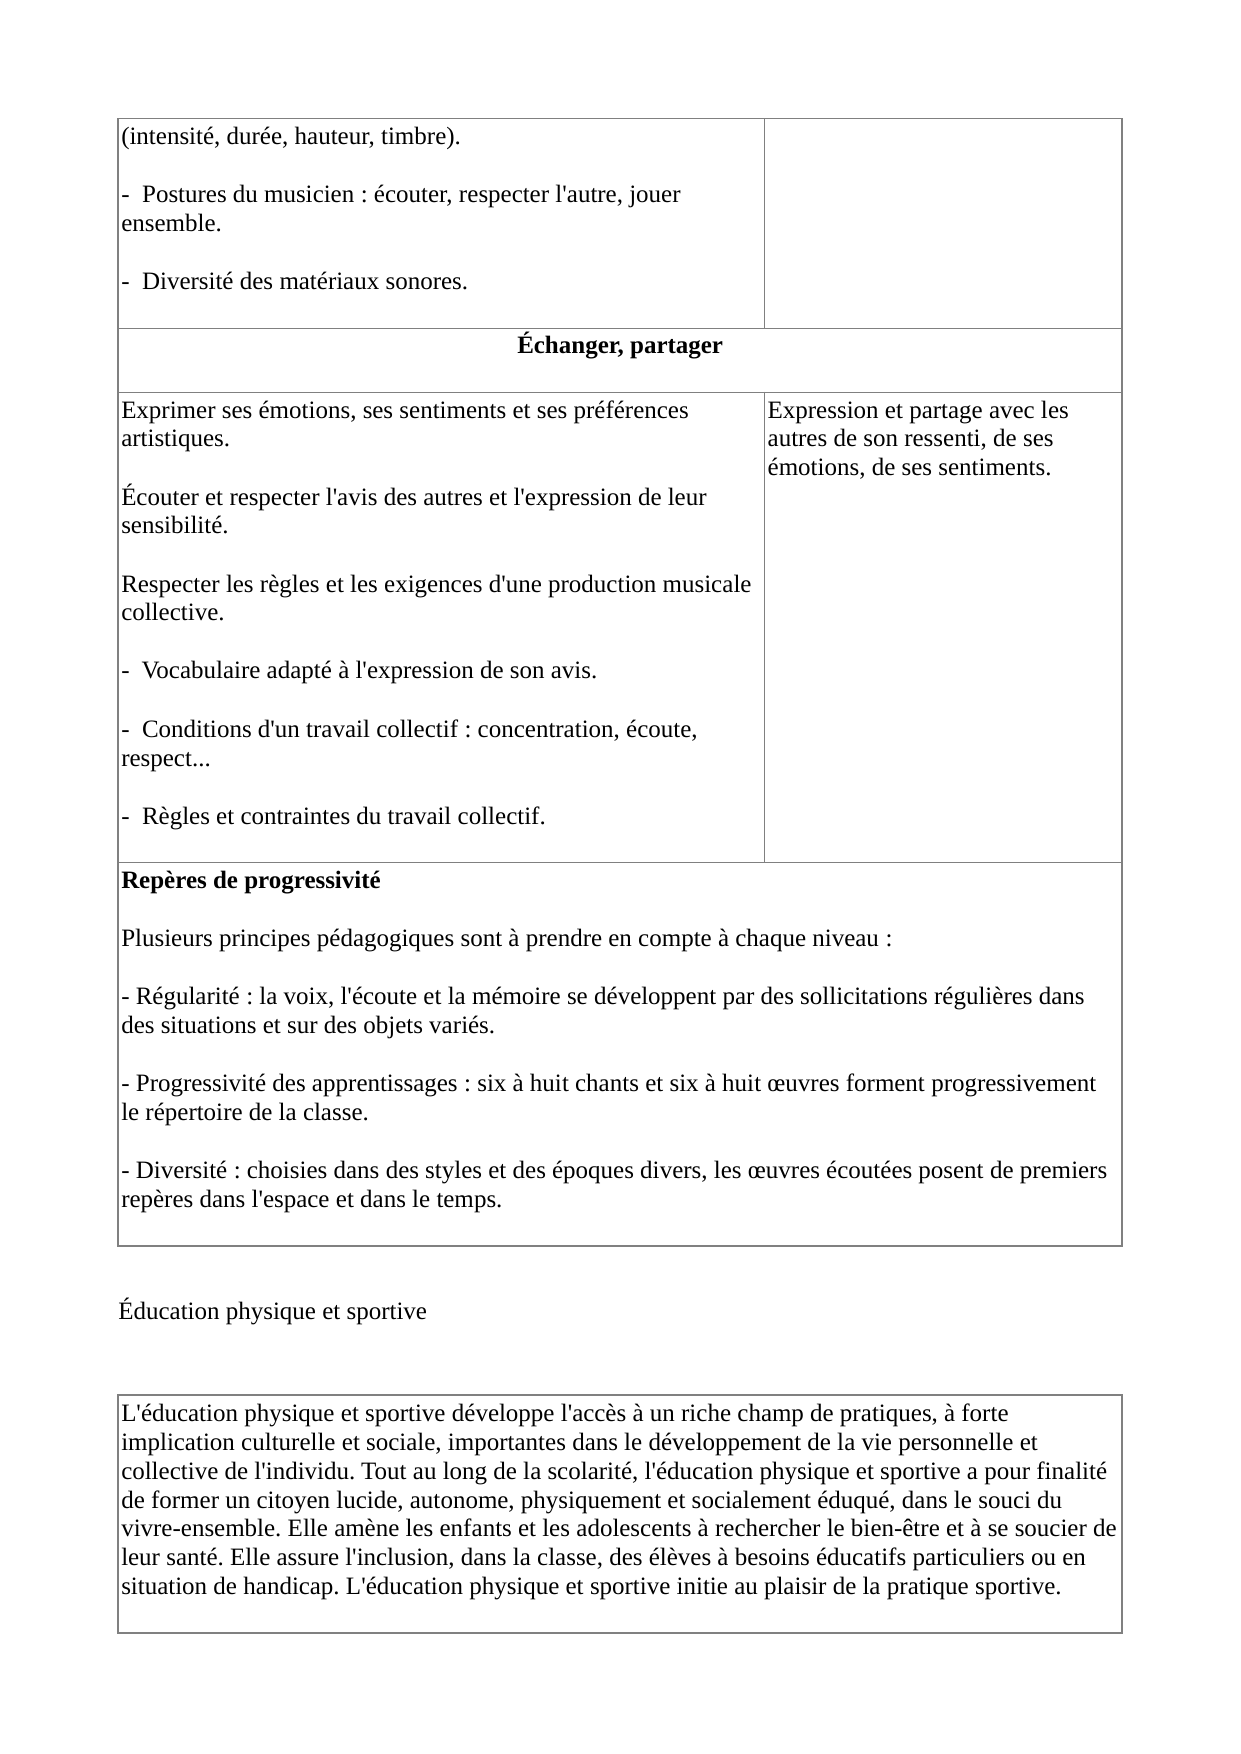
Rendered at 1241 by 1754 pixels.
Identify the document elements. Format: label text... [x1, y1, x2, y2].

table_cell Expression et partage avec les autres de son ressenti, de ses émotions, de ses sentiments. [765, 393, 1121, 862]
table_header L'éducation physique et sportive développe l'accès à un riche champ de pratiques, à forte implication culturelle et sociale, importantes dans le développement de la vie personnelle et collective de l'individu. Tout au long de la scolarité, l'éducation physique et sportive a pour finalité de former un citoyen lucide, autonome, physiquement et socialement éduqué, dans le souci du vivre-ensemble. Elle amène les enfants et les adolescents à rechercher le bien-être et à se soucier de leur santé. Elle assure l'inclusion, dans la classe, des élèves à besoins éducatifs particuliers ou en situation de handicap. L'éducation physique et sportive initie au plaisir de la pratique sportive. [119, 1396, 1121, 1632]
table_cell Exprimer ses émotions, ses sentiments et ses préférences artistiques. Écouter et respecter l'avis des autres et l'expression de leur sensibilité. Respecter les règles et les exigences d'une production musicale collective. - Vocabulaire adapté à l'expression de son avis. - Conditions d'un travail collectif : concentration, écoute, respect... - Règles et contraintes du travail collectif. [119, 393, 764, 862]
text Éducation physique et sportive [118, 1296, 1122, 1325]
table_cell Repères de progressivité Plusieurs principes pédagogiques sont à prendre en compte à chaque niveau : - Régularité : la voix, l'écoute et la mémoire se développent par des sollicitations régulières dans des situations et sur des objets variés. - Progressivité des apprentissages : six à huit chants et six à huit œuvres forment progressivement le répertoire de la classe. - Diversité : choisies dans des styles et des époques divers, les œuvres écoutées posent de premiers repères dans l'espace et dans le temps. [119, 863, 1121, 1245]
table_cell [765, 119, 1121, 327]
table_cell (intensité, durée, hauteur, timbre). - Postures du musicien : écouter, respecter l'autre, jouer ensemble. - Diversité des matériaux sonores. [119, 119, 764, 327]
table_cell Échanger, partager [119, 329, 1121, 392]
